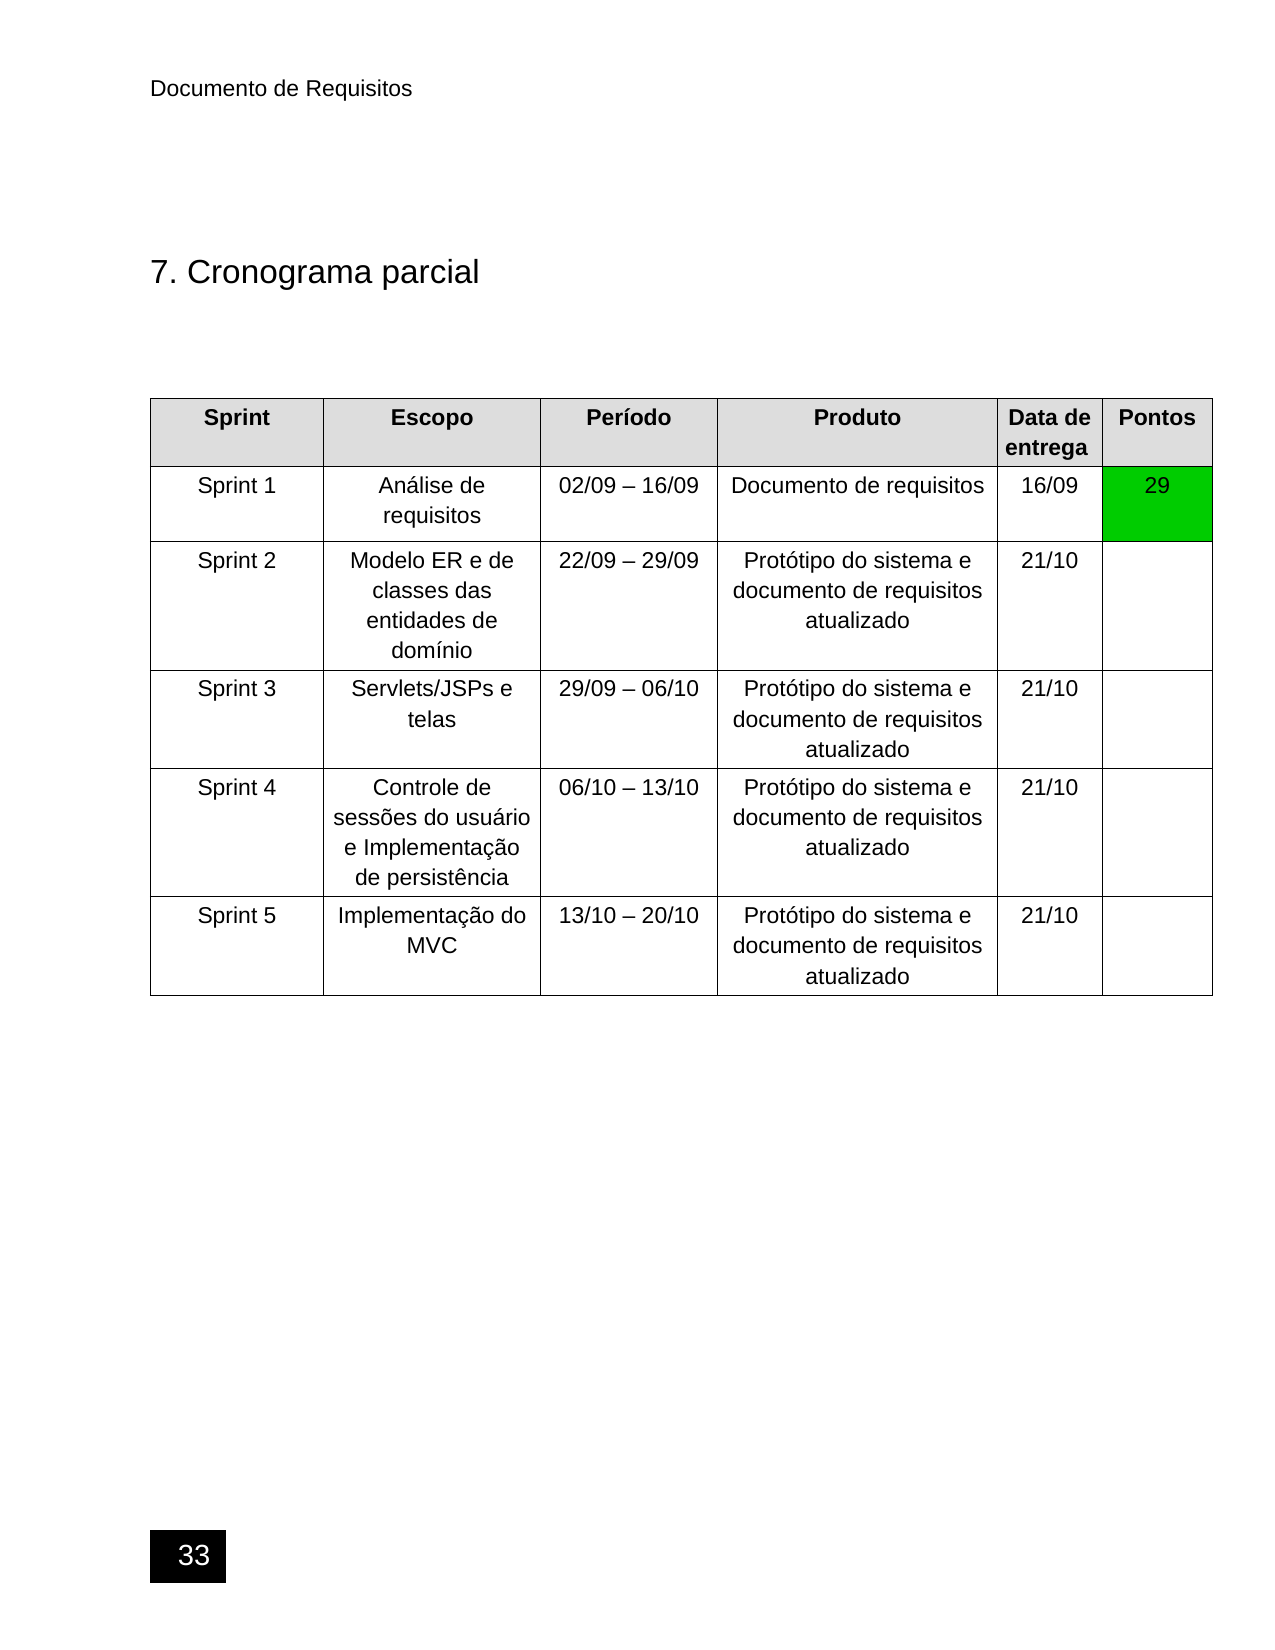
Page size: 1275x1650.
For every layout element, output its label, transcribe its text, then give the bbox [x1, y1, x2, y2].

table_header Período [541, 399, 717, 466]
table_cell Sprint 2 [151, 542, 323, 669]
table_header Produto [718, 399, 997, 466]
table_cell 21/10 [998, 671, 1102, 768]
table_cell 02/09 – 16/09 [541, 467, 717, 541]
table_cell 16/09 [998, 467, 1102, 541]
table_cell Sprint 5 [151, 897, 323, 995]
table_cell Documento de requisitos [718, 467, 997, 541]
table_cell Sprint 1 [151, 467, 323, 541]
table_cell Sprint 3 [151, 671, 323, 768]
table_cell Protótipo do sistema e documento de requisitos atualizado [718, 769, 997, 896]
table_cell Sprint 4 [151, 769, 323, 896]
table_cell Protótipo do sistema e documento de requisitos atualizado [718, 542, 997, 669]
table_cell [1103, 542, 1212, 669]
table_cell Protótipo do sistema e documento de requisitos atualizado [718, 897, 997, 995]
table_cell 21/10 [998, 769, 1102, 896]
table_cell 29 [1103, 467, 1212, 541]
table_cell 29/09 – 06/10 [541, 671, 717, 768]
table_cell Controle de sessões do usuário e Implementação de persistência [324, 769, 540, 896]
subtitle 7. Cronograma parcial [150, 252, 1125, 291]
table_cell [1103, 897, 1212, 995]
table_header Pontos [1103, 399, 1212, 466]
table_cell 22/09 – 29/09 [541, 542, 717, 669]
table_cell Servlets/JSPs e telas [324, 671, 540, 768]
table_cell 06/10 – 13/10 [541, 769, 717, 896]
table_header Escopo [324, 399, 540, 466]
table_cell Protótipo do sistema e documento de requisitos atualizado [718, 671, 997, 768]
table_header Sprint [151, 399, 323, 466]
table_header Data de entrega [998, 399, 1102, 466]
table_cell Modelo ER e de classes das entidades de domínio [324, 542, 540, 669]
table_cell 21/10 [998, 897, 1102, 995]
table_cell [1103, 769, 1212, 896]
table_cell [1103, 671, 1212, 768]
table_cell Implementação do MVC [324, 897, 540, 995]
table_cell 21/10 [998, 542, 1102, 669]
table_cell Análise de requisitos [324, 467, 540, 541]
table_cell 13/10 – 20/10 [541, 897, 717, 995]
